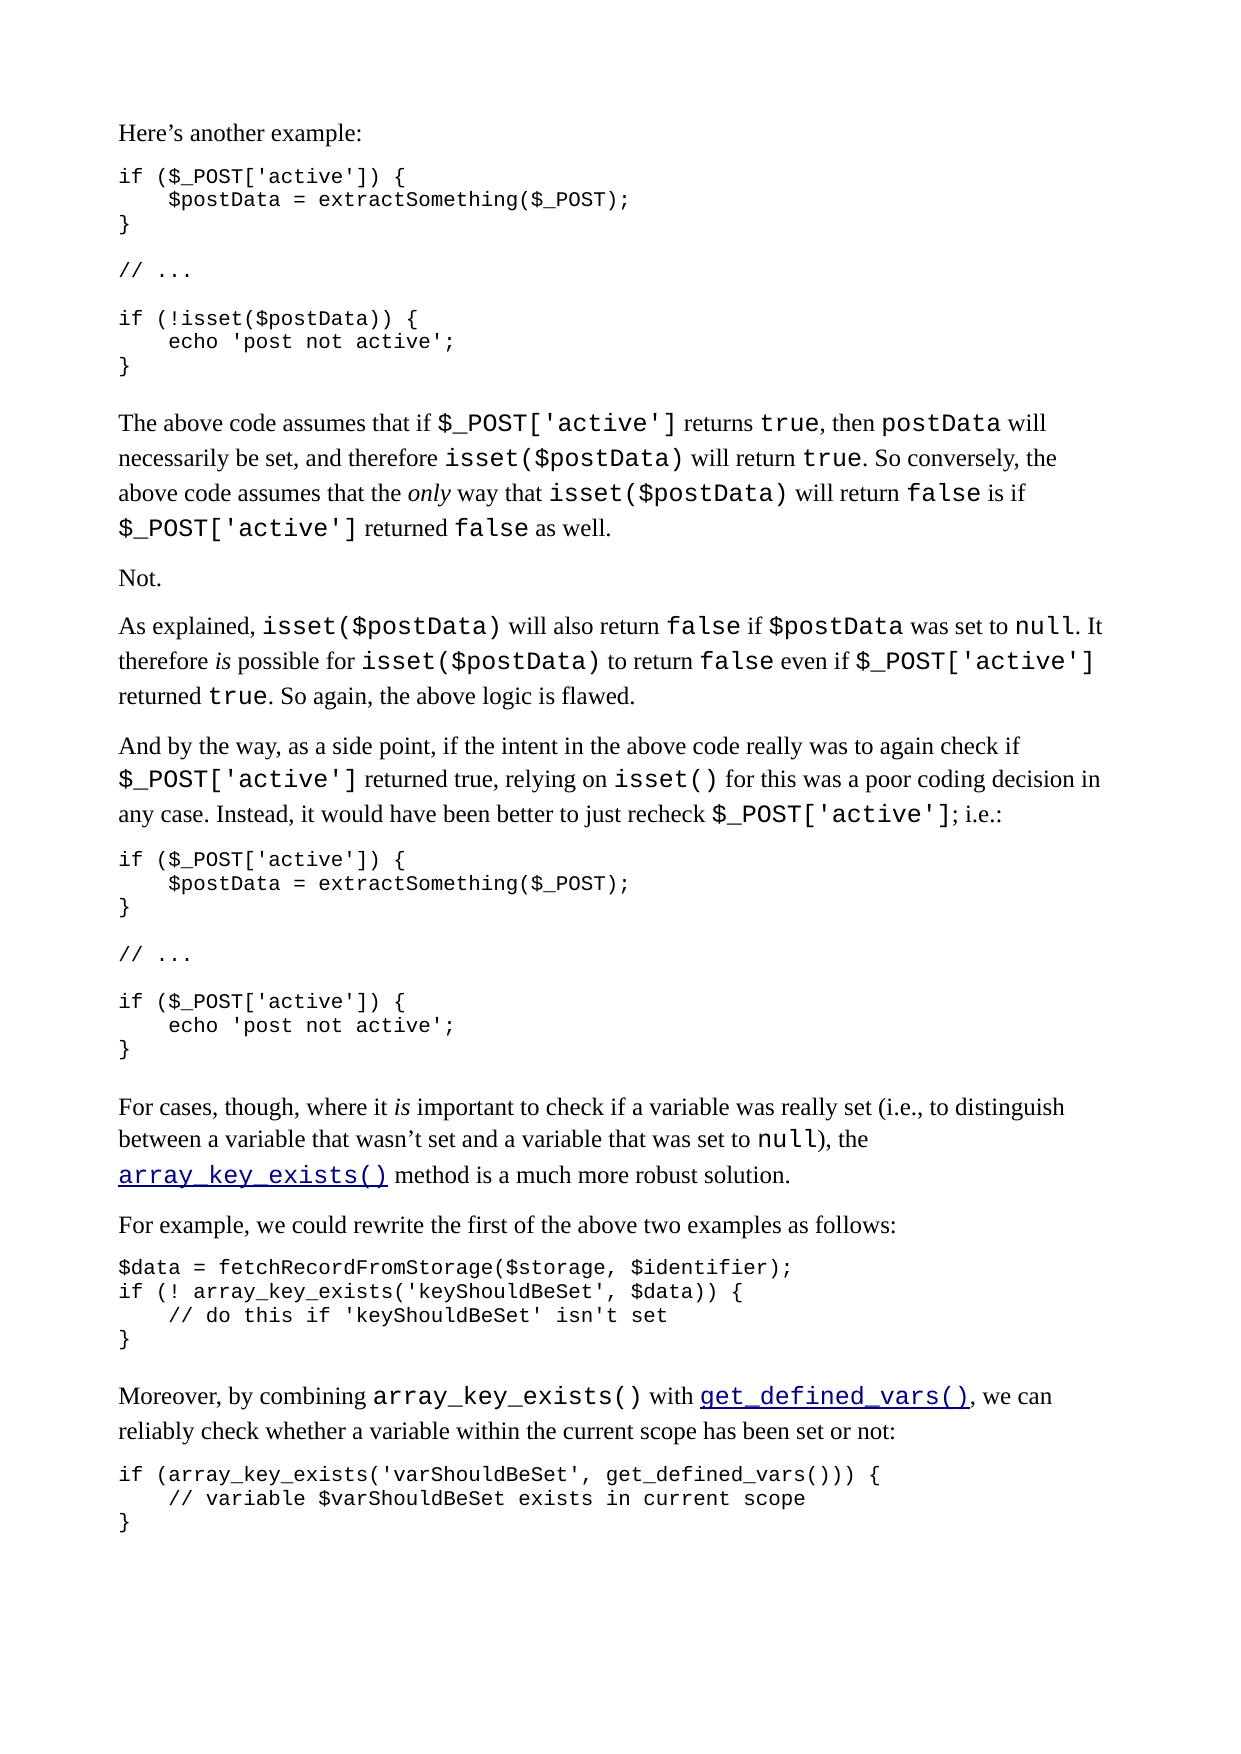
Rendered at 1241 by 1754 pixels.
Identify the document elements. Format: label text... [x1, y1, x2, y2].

text echo 'post not active'; [118, 331, 1122, 355]
text Moreover, by combining array_key_exists() with get_defined_vars(), we can reliably check whether a variable within the current scope has been set or not: [118, 1381, 1122, 1445]
text // variable $varShouldBeSet exists in current scope [118, 1488, 1122, 1511]
text if ($_POST['active']) { [118, 849, 1122, 873]
text // do this if 'keyShouldBeSet' isn't set [118, 1304, 1122, 1328]
text $data = fetchRecordFromStorage($storage, $identifier); [118, 1257, 1122, 1281]
text $postData = extractSomething($_POST); [118, 189, 1122, 213]
text } [118, 897, 1122, 920]
text And by the way, as a side point, if the intent in the above code really was to again check if $_POST['active'] returned true, relying on isset() for this was a poor coding decision in any case. Instead, it would have been better to just recheck $_POST['active']; i.e.: [118, 731, 1122, 830]
text } [118, 355, 1122, 378]
text echo 'post not active'; [118, 1015, 1122, 1038]
text $postData = extractSomething($_POST); [118, 873, 1122, 897]
text // ... [118, 260, 1122, 284]
text As explained, isset($postData) will also return false if $postData was set to null. It therefore is possible for isset($postData) to return false even if $_POST['active'] returned true. So again, the above logic is flawed. [118, 611, 1122, 712]
text if (array_key_exists('varShouldBeSet', get_defined_vars())) { [118, 1464, 1122, 1488]
text } [118, 1511, 1122, 1535]
text } [118, 1328, 1122, 1352]
text if (! array_key_exists('keyShouldBeSet', $data)) { [118, 1281, 1122, 1304]
text } [118, 213, 1122, 237]
text // ... [118, 944, 1122, 967]
text if ($_POST['active']) { [118, 991, 1122, 1015]
text if ($_POST['active']) { [118, 166, 1122, 189]
text if (!isset($postData)) { [118, 308, 1122, 331]
text For example, we could rewrite the first of the above two examples as follows: [118, 1210, 1122, 1238]
text The above code assumes that if $_POST['active'] returns true, then postData will necessarily be set, and therefore isset($postData) will return true. So conversely, the above code assumes that the only way that isset($postData) will return false is if $_POST['active'] returned false as well. [118, 408, 1122, 544]
text Not. [118, 563, 1122, 592]
text For cases, though, where it is important to check if a variable was really set (i.e., to distinguish between a variable that wasn’t set and a variable that was set to null), the array_key_exists() method is a much more robust solution. [118, 1092, 1122, 1191]
text } [118, 1038, 1122, 1062]
text Here’s another example: [118, 118, 1122, 147]
